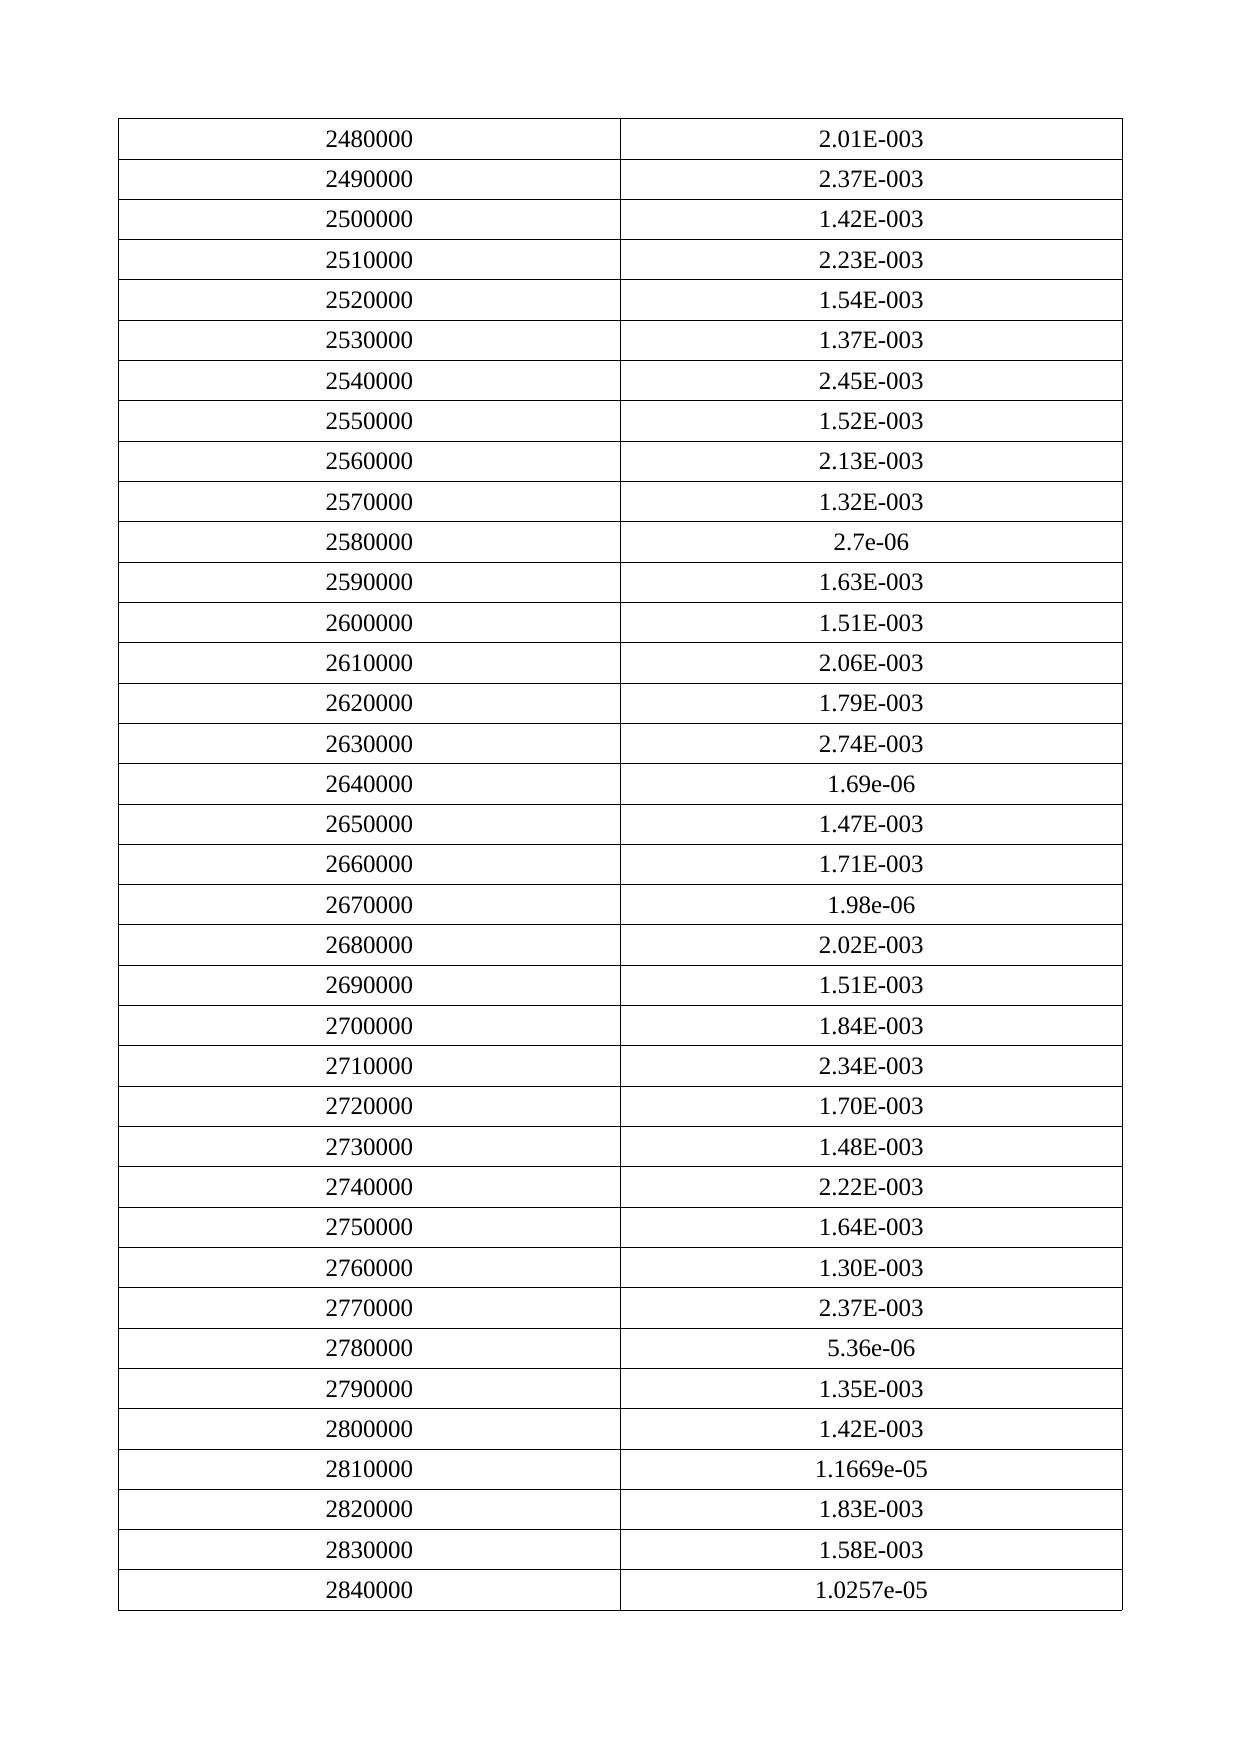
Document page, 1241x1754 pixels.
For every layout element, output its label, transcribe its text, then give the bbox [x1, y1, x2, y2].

table_cell 2710000 [119, 1046, 620, 1086]
table_cell 5.36e-06 [621, 1329, 1122, 1368]
table_cell 2,06e-003 [621, 643, 1122, 682]
table_cell 1,63e-003 [621, 563, 1122, 602]
table_cell 2,02e-003 [621, 925, 1122, 965]
table_cell 2630000 [119, 724, 620, 763]
table_cell 2560000 [119, 442, 620, 481]
table_cell 2690000 [119, 966, 620, 1005]
table_cell 2570000 [119, 482, 620, 521]
table_cell 1,58e-003 [621, 1530, 1122, 1569]
table_cell 1,35e-003 [621, 1369, 1122, 1408]
table_cell 2530000 [119, 321, 620, 360]
table_cell 2510000 [119, 240, 620, 279]
table_cell 2700000 [119, 1006, 620, 1045]
table_cell 1,71e-003 [621, 845, 1122, 884]
table_cell 2620000 [119, 684, 620, 723]
table_cell 1,64e-003 [621, 1208, 1122, 1247]
table_cell 2,37e-003 [621, 1288, 1122, 1327]
table_cell 2550000 [119, 401, 620, 441]
table_cell 2,34e-003 [621, 1046, 1122, 1086]
table_cell 1,30e-003 [621, 1248, 1122, 1287]
table_cell 1,42e-003 [621, 1409, 1122, 1448]
table_cell 2,23e-003 [621, 240, 1122, 279]
table_cell 2830000 [119, 1530, 620, 1569]
table_cell 2840000 [119, 1570, 620, 1610]
table_cell 1,32e-003 [621, 482, 1122, 521]
table_cell 2820000 [119, 1490, 620, 1529]
table_cell 2,45e-003 [621, 361, 1122, 400]
table_cell 1,37e-003 [621, 321, 1122, 360]
table_cell 2,74e-003 [621, 724, 1122, 763]
table_cell 1.1669e-05 [621, 1450, 1122, 1489]
table_cell 2770000 [119, 1288, 620, 1327]
table_cell 2610000 [119, 643, 620, 682]
table_cell 2720000 [119, 1087, 620, 1126]
table_cell 2670000 [119, 885, 620, 924]
table_cell 2800000 [119, 1409, 620, 1448]
table_cell 2730000 [119, 1127, 620, 1166]
table_cell 1.69e-06 [621, 764, 1122, 803]
table_cell 1,83e-003 [621, 1490, 1122, 1529]
table_cell 2,01e-003 [621, 119, 1122, 158]
table_cell 2580000 [119, 522, 620, 562]
table_cell 1,54e-003 [621, 280, 1122, 320]
table_cell 2810000 [119, 1450, 620, 1489]
table_cell 2520000 [119, 280, 620, 320]
table_cell 2780000 [119, 1329, 620, 1368]
table_cell 2750000 [119, 1208, 620, 1247]
table_cell 1.0257e-05 [621, 1570, 1122, 1610]
table_cell 2640000 [119, 764, 620, 803]
table_cell 2790000 [119, 1369, 620, 1408]
table_cell 2,22e-003 [621, 1167, 1122, 1207]
table_cell 1.98e-06 [621, 885, 1122, 924]
table_cell 1,47e-003 [621, 805, 1122, 844]
table_cell 2760000 [119, 1248, 620, 1287]
table_cell 2540000 [119, 361, 620, 400]
table_cell 1,48e-003 [621, 1127, 1122, 1166]
table_cell 2.7e-06 [621, 522, 1122, 562]
table_cell 2650000 [119, 805, 620, 844]
table_cell 1,79e-003 [621, 684, 1122, 723]
table_cell 1,51e-003 [621, 966, 1122, 1005]
table_cell 2,37e-003 [621, 160, 1122, 199]
table_cell 2680000 [119, 925, 620, 965]
table_cell 2480000 [119, 119, 620, 158]
table_cell 1,84e-003 [621, 1006, 1122, 1045]
table_cell 2590000 [119, 563, 620, 602]
table_cell 1,51e-003 [621, 603, 1122, 642]
table_cell 1,42e-003 [621, 200, 1122, 239]
table_cell 1,52e-003 [621, 401, 1122, 441]
table_cell 2500000 [119, 200, 620, 239]
table_cell 2490000 [119, 160, 620, 199]
table_cell 1,70e-003 [621, 1087, 1122, 1126]
table_cell 2600000 [119, 603, 620, 642]
table_cell 2,13e-003 [621, 442, 1122, 481]
table_cell 2740000 [119, 1167, 620, 1207]
table_cell 2660000 [119, 845, 620, 884]
